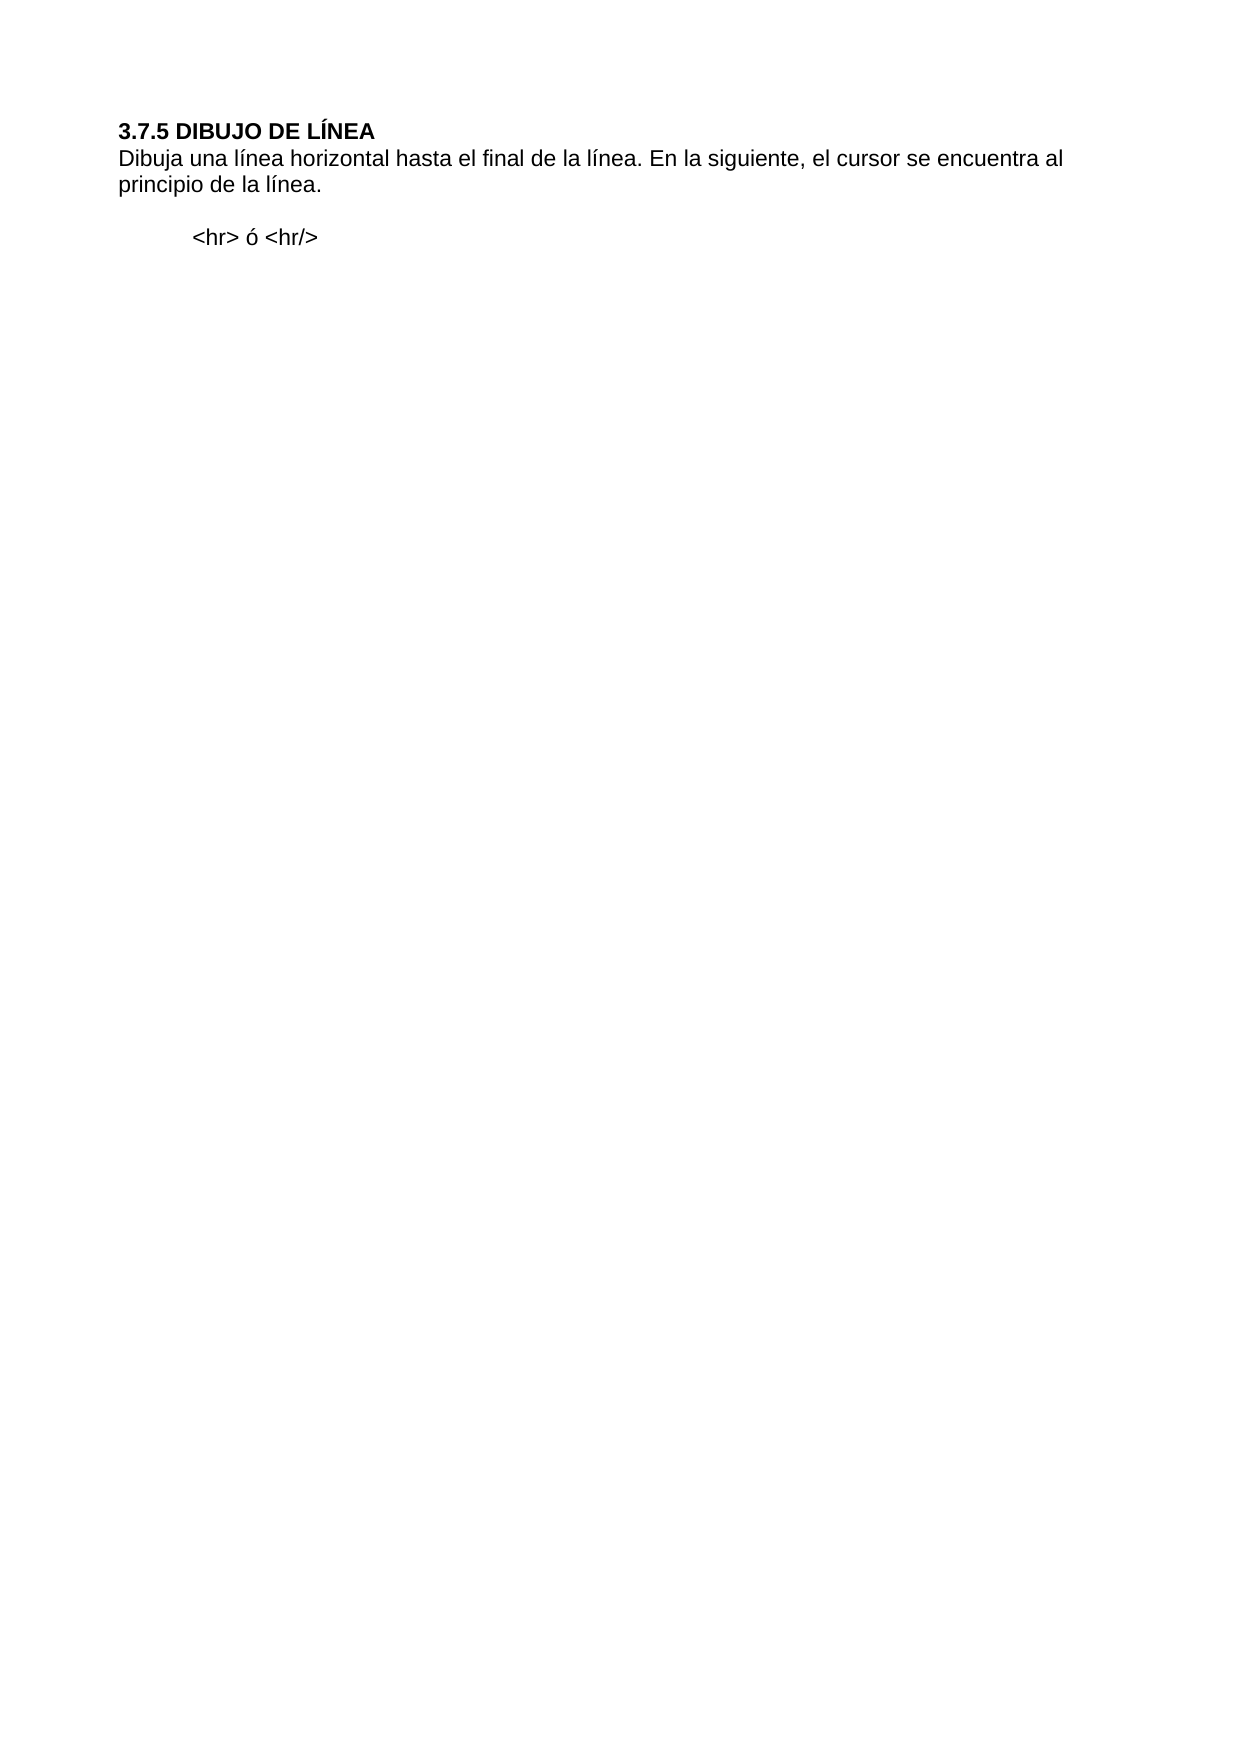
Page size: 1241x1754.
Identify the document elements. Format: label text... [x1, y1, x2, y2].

text 3.7.5 DIBUJO DE LÍNEA [118, 118, 1122, 144]
text <hr> ó <hr/> [118, 223, 1122, 250]
text Dibuja una línea horizontal hasta el final de la línea. En la siguiente, el cursor se encuentra al principio de la línea. [118, 144, 1122, 197]
